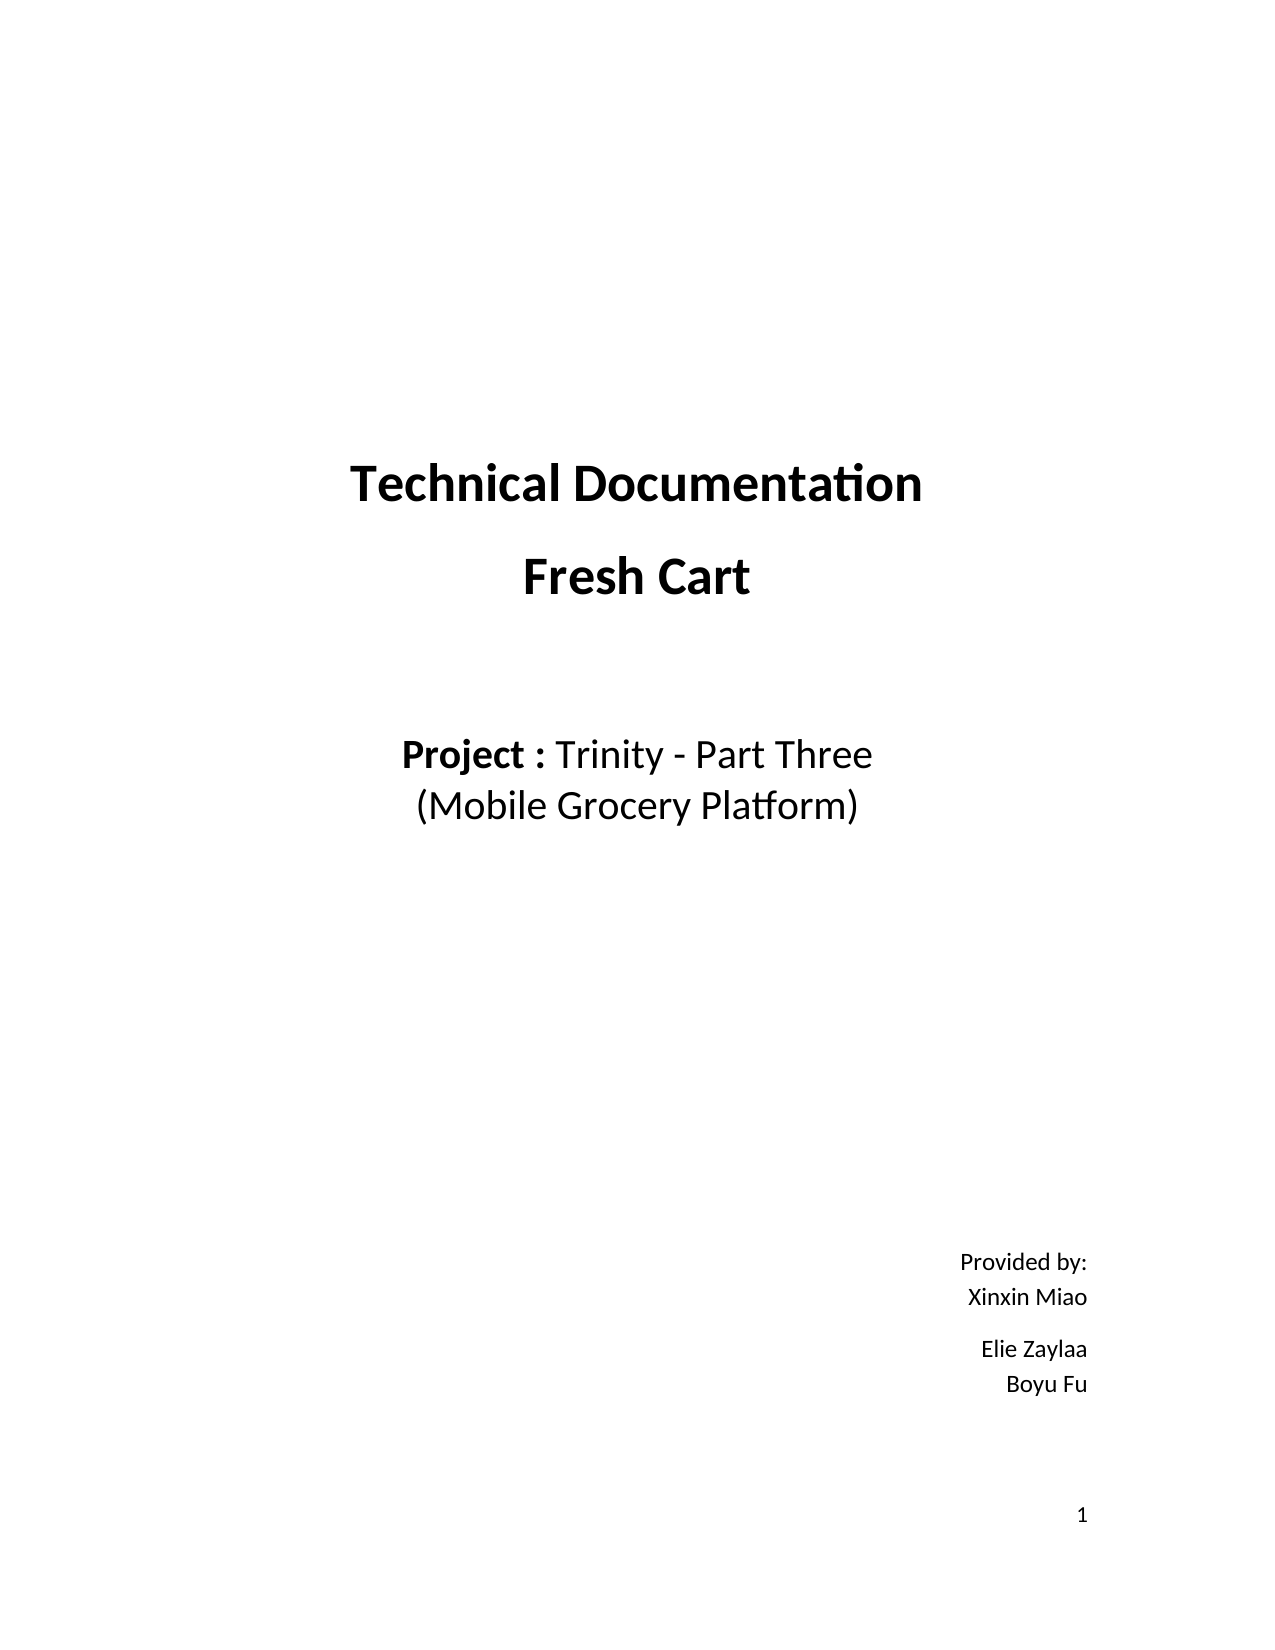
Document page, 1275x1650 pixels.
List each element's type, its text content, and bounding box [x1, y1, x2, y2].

text Project : Trinity - Part Three [187, 728, 1087, 779]
text Fresh Cart [187, 542, 1087, 608]
text (Mobile Grocery Platform) [187, 779, 1087, 830]
text Elie Zaylaa Boyu Fu [187, 1333, 1087, 1399]
text Provided by: Xinxin Miao [187, 1246, 1087, 1312]
text Technical Documentation [187, 448, 1087, 514]
